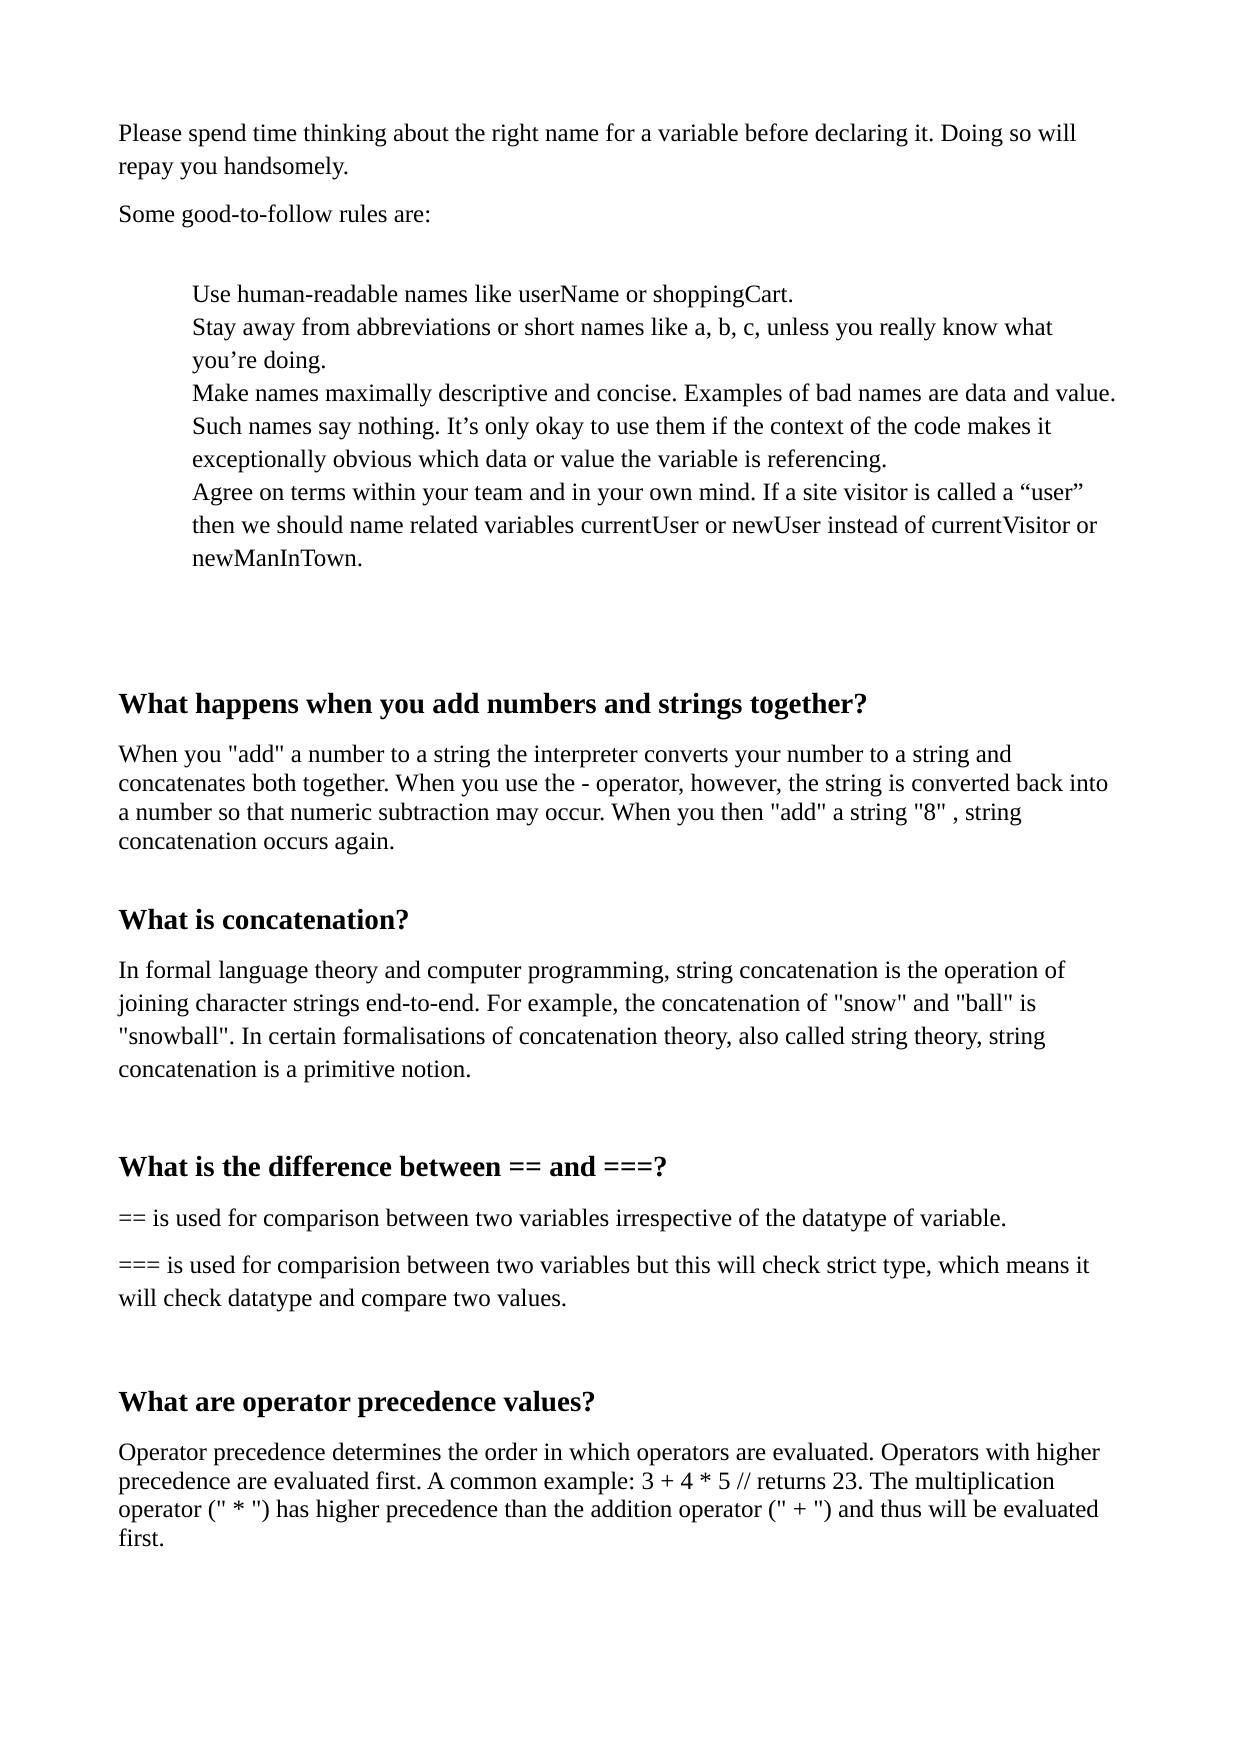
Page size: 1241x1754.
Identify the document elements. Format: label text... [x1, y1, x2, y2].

list Use human-readable names like userName or shoppingCart. [162, 279, 1122, 308]
list Make names maximally descriptive and concise. Examples of bad names are data and value. Such names say nothing. It’s only okay to use them if the context of the code makes it exceptionally obvious which data or value the variable is referencing. [162, 378, 1122, 473]
list Stay away from abbreviations or short names like a, b, c, unless you really know what you’re doing. [162, 312, 1122, 374]
list Agree on terms within your team and in your own mind. If a site visitor is called a “user” then we should name related variables currentUser or newUser instead of currentVisitor or newManInTown. [162, 477, 1122, 572]
text When you "add" a number to a string the interpreter converts your number to a string and concatenates both together. When you use the - operator, however, the string is converted back into a number so that numeric subtraction may occur. When you then "add" a string "8" , string concatenation occurs again. [118, 739, 1122, 854]
text What is the difference between == and ===? [118, 1149, 1122, 1183]
text What happens when you add numbers and strings together? [118, 686, 1122, 720]
text Please spend time thinking about the right name for a variable before declaring it. Doing so will repay you handsomely. [118, 118, 1122, 180]
text Operator precedence determines the order in which operators are evaluated. Operators with higher precedence are evaluated first. A common example: 3 + 4 * 5 // returns 23. The multiplication operator (" * ") has higher precedence than the addition operator (" + ") and thus will be evaluated first. [118, 1437, 1122, 1552]
text Some good-to-follow rules are: [118, 199, 1122, 227]
text In formal language theory and computer programming, string concatenation is the operation of joining character strings end-to-end. For example, the concatenation of "snow" and "ball" is "snowball". In certain formalisations of concatenation theory, also called string theory, string concatenation is a primitive notion. [118, 955, 1122, 1083]
text What is concatenation? [118, 902, 1122, 936]
text == is used for comparison between two variables irrespective of the datatype of variable. [118, 1203, 1122, 1231]
text === is used for comparision between two variables but this will check strict type, which means it will check datatype and compare two values. [118, 1250, 1122, 1312]
text What are operator precedence values? [118, 1384, 1122, 1417]
